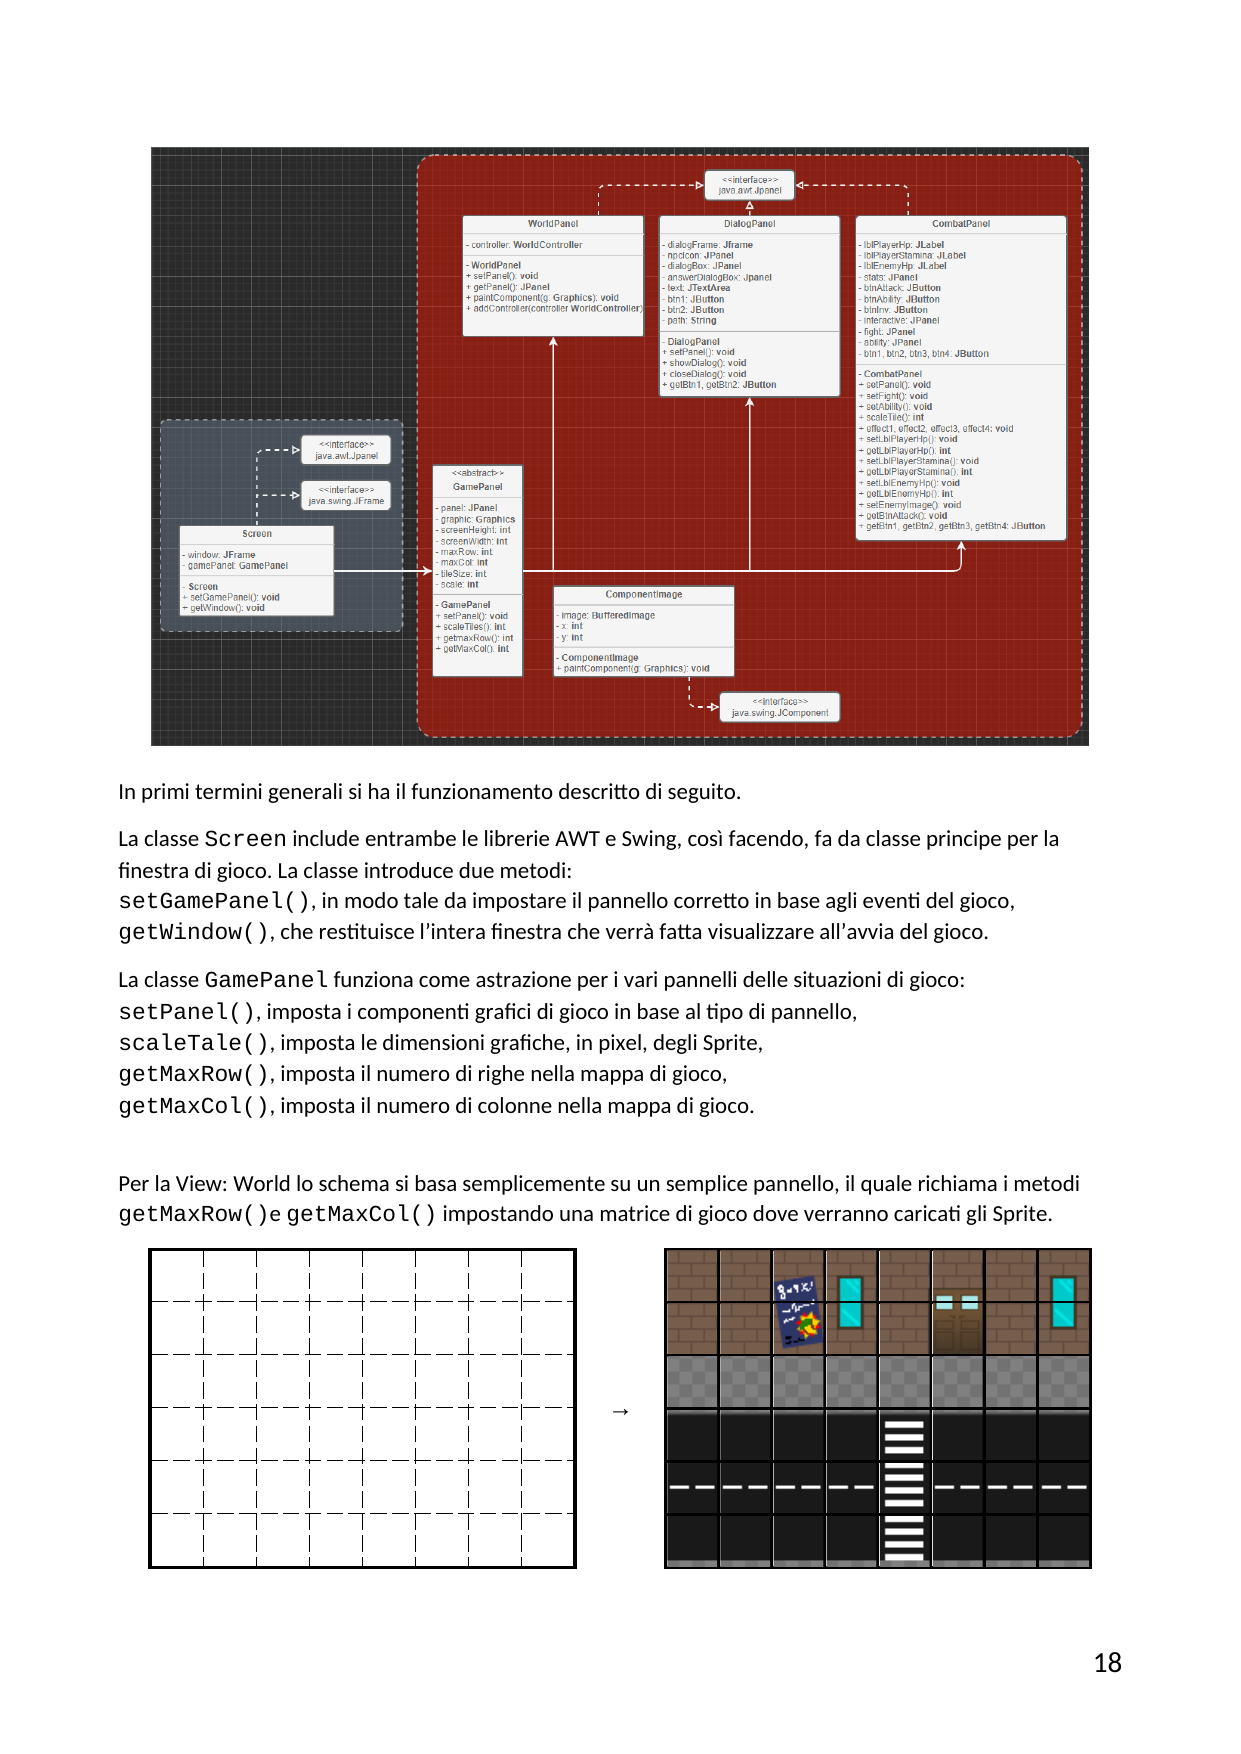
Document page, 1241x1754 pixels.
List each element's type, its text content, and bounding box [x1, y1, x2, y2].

picture [986, 1463, 1036, 1513]
picture [986, 1356, 1036, 1407]
text La classe Screen include entrambe le librerie AWT e Swing, così facendo, fa da classe principe per la finestra di gioco. La classe introduce due metodi: setGamePanel(), in modo tale da impostare il pannello corretto in base agli eventi del gioco, getWindow(), che restituisce l’intera finestra che verrà fatta visualizzare all’avvia del gioco. [118, 824, 1122, 946]
picture [879, 1410, 930, 1460]
picture [826, 1250, 877, 1301]
table_cell [469, 1301, 522, 1354]
picture [932, 1463, 983, 1513]
table_cell [363, 1513, 416, 1566]
picture [826, 1410, 877, 1460]
table_cell [203, 1460, 256, 1513]
table_cell [203, 1301, 256, 1354]
picture [720, 1410, 771, 1460]
table_cell [416, 1354, 469, 1407]
table_cell [309, 1460, 362, 1513]
picture [932, 1516, 983, 1567]
picture [773, 1463, 824, 1513]
table_cell [256, 1513, 309, 1566]
picture [720, 1303, 771, 1354]
picture [932, 1250, 983, 1301]
table_header [363, 1251, 416, 1301]
table_header [256, 1251, 309, 1301]
table_header [469, 1251, 522, 1301]
picture [667, 1250, 718, 1301]
table_cell [577, 1460, 664, 1513]
picture [826, 1463, 877, 1513]
table_cell [522, 1354, 573, 1407]
table_cell [309, 1407, 362, 1460]
picture [1039, 1356, 1090, 1407]
picture [986, 1250, 1036, 1301]
table_header [522, 1251, 573, 1301]
table_cell [309, 1354, 362, 1407]
picture [773, 1516, 824, 1567]
table_cell [469, 1460, 522, 1513]
picture [667, 1516, 718, 1567]
table_header [577, 1248, 664, 1301]
table_cell [152, 1301, 203, 1354]
table_cell [256, 1301, 309, 1354]
table_cell [363, 1460, 416, 1513]
picture [667, 1356, 718, 1407]
picture [1039, 1463, 1090, 1513]
table_cell [522, 1301, 573, 1354]
picture [773, 1303, 824, 1354]
table_cell [416, 1301, 469, 1354]
table_cell [309, 1301, 362, 1354]
picture [720, 1516, 771, 1567]
picture [1039, 1410, 1090, 1460]
picture [986, 1410, 1036, 1460]
table_cell [256, 1407, 309, 1460]
picture [879, 1356, 930, 1407]
table_cell [152, 1513, 203, 1566]
table_cell [203, 1407, 256, 1460]
picture [773, 1356, 824, 1407]
picture [879, 1250, 930, 1301]
picture [879, 1303, 930, 1354]
table_header [416, 1251, 469, 1301]
picture [773, 1250, 824, 1301]
table_cell [522, 1513, 573, 1566]
table_header [203, 1251, 256, 1301]
picture [879, 1463, 930, 1513]
text La classe GamePanel funziona come astrazione per i vari pannelli delle situazioni di gioco: setPanel(), imposta i componenti grafici di gioco in base al tipo di pannello, scaleTale(), imposta le dimensioni grafiche, in pixel, degli Sprite, getMaxRow(), imposta il numero di righe nella mappa di gioco, getMaxCol(), imposta il numero di colonne nella mappa di gioco. [118, 965, 1122, 1150]
table_cell [363, 1354, 416, 1407]
picture [932, 1303, 983, 1354]
table_cell [363, 1301, 416, 1354]
picture [932, 1410, 983, 1460]
picture [1039, 1303, 1090, 1354]
table_cell [522, 1460, 573, 1513]
table_cell [203, 1354, 256, 1407]
picture [879, 1516, 930, 1567]
table_header [152, 1251, 203, 1301]
picture [986, 1303, 1036, 1354]
picture [667, 1303, 718, 1354]
picture [773, 1410, 824, 1460]
text Per la View: World lo schema si basa semplicemente su un semplice pannello, il quale richiama i metodi getMaxRow()e getMaxCol() impostando una matrice di gioco dove verranno caricati gli Sprite. [118, 1169, 1122, 1228]
picture [932, 1356, 983, 1407]
table_cell [309, 1513, 362, 1566]
table_cell [152, 1354, 203, 1407]
table_cell [469, 1354, 522, 1407]
picture [667, 1463, 718, 1513]
table_cell [577, 1301, 664, 1354]
picture [720, 1250, 771, 1301]
picture [826, 1516, 877, 1567]
picture [1039, 1250, 1090, 1301]
table_cell [152, 1407, 203, 1460]
picture [826, 1303, 877, 1354]
picture [667, 1410, 718, 1460]
picture [720, 1463, 771, 1513]
picture [826, 1356, 877, 1407]
picture [1039, 1516, 1090, 1567]
table_cell [152, 1460, 203, 1513]
picture [720, 1356, 771, 1407]
table_cell [416, 1460, 469, 1513]
table_cell [363, 1407, 416, 1460]
picture [151, 147, 1089, 746]
table_cell [469, 1407, 522, 1460]
list In primi termini generali si ha il funzionamento descritto di seguito. [118, 777, 1122, 806]
table_cell [522, 1407, 573, 1460]
table_cell [577, 1354, 664, 1460]
table_cell [577, 1513, 664, 1566]
table_cell [256, 1460, 309, 1513]
table_cell [469, 1513, 522, 1566]
table_cell [256, 1354, 309, 1407]
table_cell [416, 1513, 469, 1566]
picture [986, 1516, 1036, 1567]
table_header [309, 1251, 362, 1301]
table_cell [203, 1513, 256, 1566]
table_cell [416, 1407, 469, 1460]
